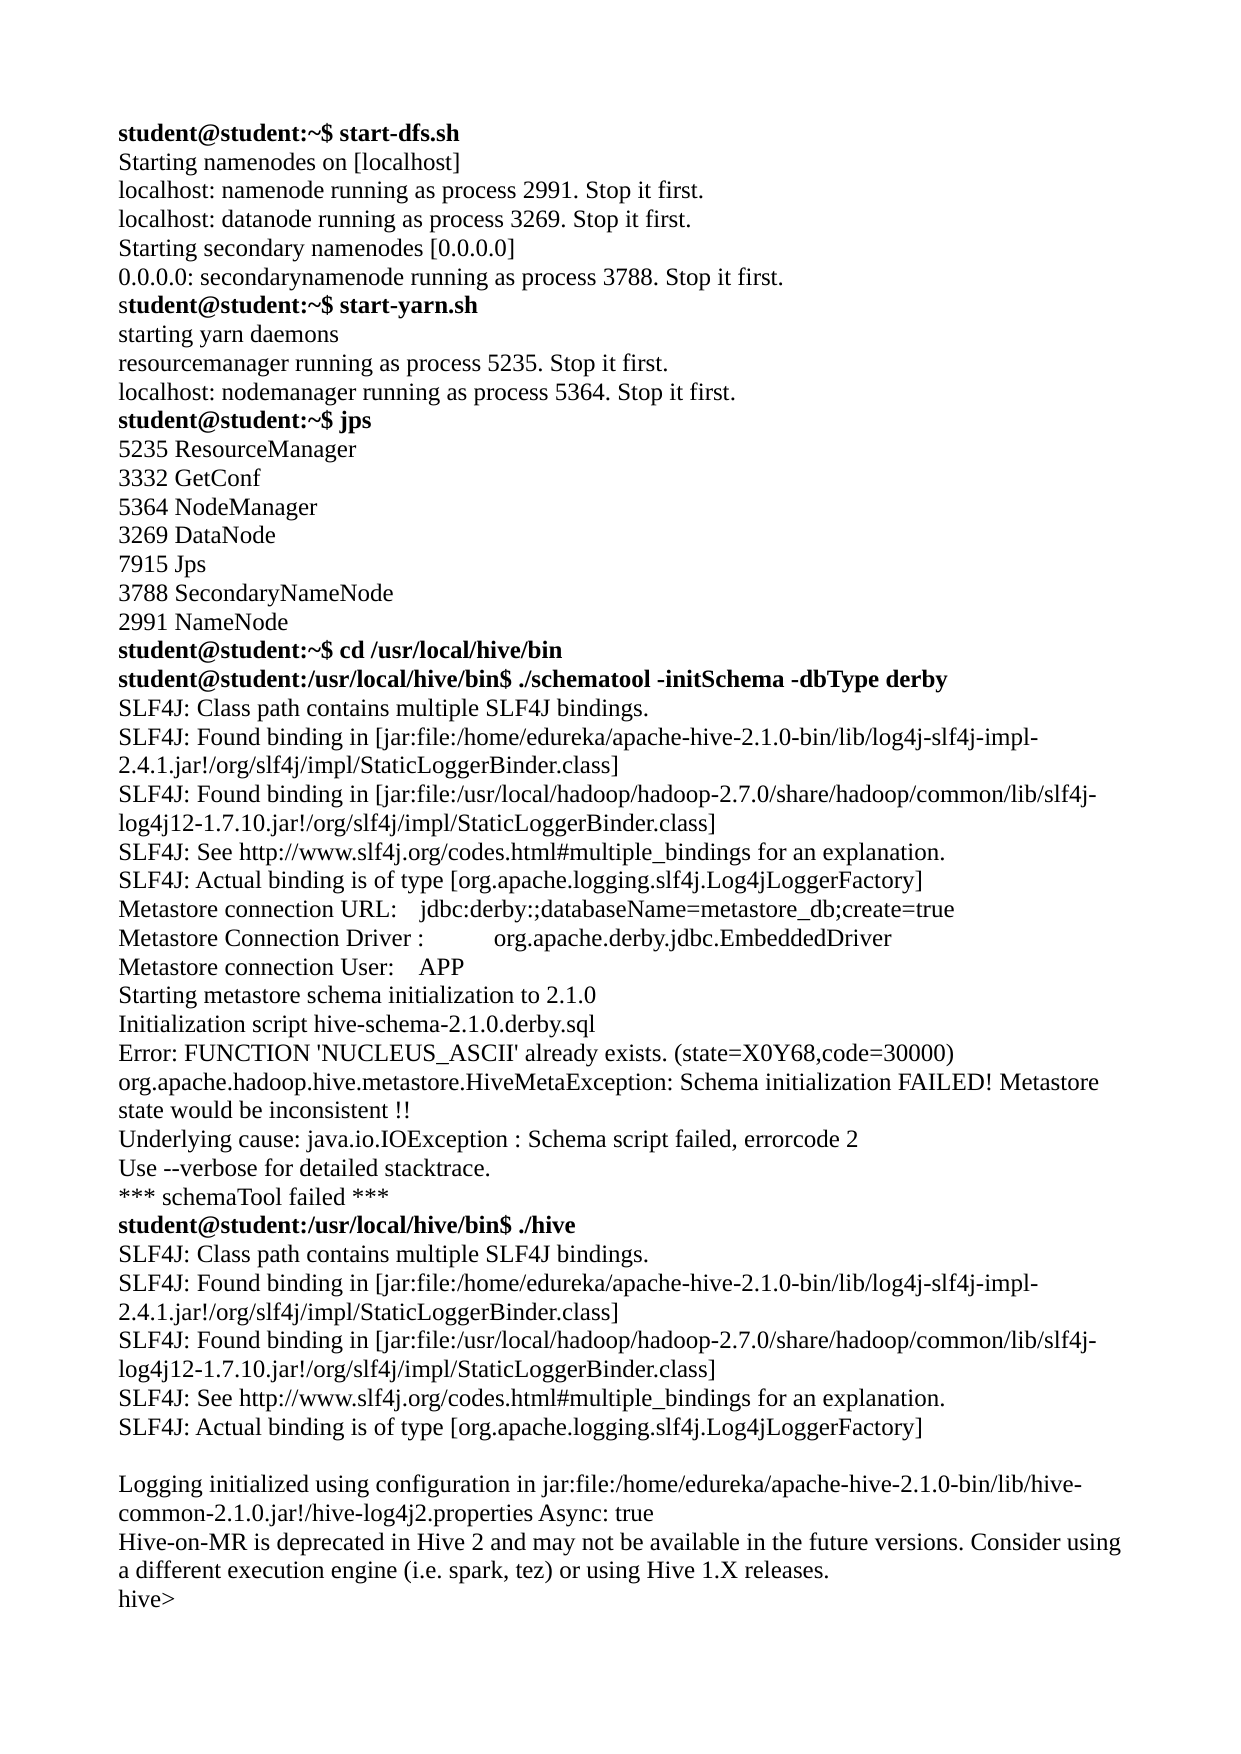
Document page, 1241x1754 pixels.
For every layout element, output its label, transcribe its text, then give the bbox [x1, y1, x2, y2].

text student@student:/usr/local/hive/bin$ ./schematool -initSchema -dbType derby [118, 664, 1122, 693]
text student@student:~$ cd /usr/local/hive/bin [118, 636, 1122, 664]
text Logging initialized using configuration in jar:file:/home/edureka/apache-hive-2.1.0-bin/lib/hive-common-2.1.0.jar!/hive-log4j2.properties Async: true [118, 1469, 1122, 1527]
text Metastore Connection Driver : org.apache.derby.jdbc.EmbeddedDriver [118, 923, 1122, 952]
text 7915 Jps [118, 549, 1122, 578]
text hive> [118, 1584, 1122, 1613]
text student@student:~$ jps [118, 406, 1122, 434]
text Starting metastore schema initialization to 2.1.0 [118, 981, 1122, 1009]
text starting yarn daemons [118, 319, 1122, 348]
text Hive-on-MR is deprecated in Hive 2 and may not be available in the future versions. Consider using a different execution engine (i.e. spark, tez) or using Hive 1.X releases. [118, 1527, 1122, 1584]
text Initialization script hive-schema-2.1.0.derby.sql [118, 1009, 1122, 1038]
text 3788 SecondaryNameNode [118, 578, 1122, 607]
text Starting namenodes on [localhost] [118, 147, 1122, 176]
text student@student:~$ start-yarn.sh [118, 291, 1122, 319]
text localhost: datanode running as process 3269. Stop it first. [118, 204, 1122, 233]
text Starting secondary namenodes [0.0.0.0] [118, 233, 1122, 262]
text SLF4J: See http://www.slf4j.org/codes.html#multiple_bindings for an explanation. [118, 837, 1122, 866]
text *** schemaTool failed *** [118, 1182, 1122, 1211]
text 0.0.0.0: secondarynamenode running as process 3788. Stop it first. [118, 262, 1122, 291]
text SLF4J: Actual binding is of type [org.apache.logging.slf4j.Log4jLoggerFactory] [118, 1412, 1122, 1441]
text 3269 DataNode [118, 521, 1122, 549]
text localhost: namenode running as process 2991. Stop it first. [118, 176, 1122, 204]
text SLF4J: Actual binding is of type [org.apache.logging.slf4j.Log4jLoggerFactory] [118, 866, 1122, 894]
text SLF4J: Found binding in [jar:file:/usr/local/hadoop/hadoop-2.7.0/share/hadoop/common/lib/slf4j-log4j12-1.7.10.jar!/org/slf4j/impl/StaticLoggerBinder.class] [118, 779, 1122, 837]
text Underlying cause: java.io.IOException : Schema script failed, errorcode 2 [118, 1124, 1122, 1153]
text org.apache.hadoop.hive.metastore.HiveMetaException: Schema initialization FAILED! Metastore state would be inconsistent !! [118, 1067, 1122, 1124]
text SLF4J: Found binding in [jar:file:/home/edureka/apache-hive-2.1.0-bin/lib/log4j-slf4j-impl-2.4.1.jar!/org/slf4j/impl/StaticLoggerBinder.class] [118, 722, 1122, 779]
text 3332 GetConf [118, 463, 1122, 492]
text student@student:/usr/local/hive/bin$ ./hive [118, 1211, 1122, 1239]
text 5364 NodeManager [118, 492, 1122, 521]
text localhost: nodemanager running as process 5364. Stop it first. [118, 377, 1122, 406]
text SLF4J: Found binding in [jar:file:/home/edureka/apache-hive-2.1.0-bin/lib/log4j-slf4j-impl-2.4.1.jar!/org/slf4j/impl/StaticLoggerBinder.class] [118, 1268, 1122, 1326]
text 5235 ResourceManager [118, 434, 1122, 463]
text SLF4J: See http://www.slf4j.org/codes.html#multiple_bindings for an explanation. [118, 1383, 1122, 1412]
text student@student:~$ start-dfs.sh [118, 118, 1122, 147]
text SLF4J: Class path contains multiple SLF4J bindings. [118, 1239, 1122, 1268]
text Use --verbose for detailed stacktrace. [118, 1153, 1122, 1182]
text resourcemanager running as process 5235. Stop it first. [118, 348, 1122, 377]
text Metastore connection User: APP [118, 952, 1122, 981]
text SLF4J: Class path contains multiple SLF4J bindings. [118, 693, 1122, 722]
text SLF4J: Found binding in [jar:file:/usr/local/hadoop/hadoop-2.7.0/share/hadoop/common/lib/slf4j-log4j12-1.7.10.jar!/org/slf4j/impl/StaticLoggerBinder.class] [118, 1326, 1122, 1383]
text Metastore connection URL: jdbc:derby:;databaseName=metastore_db;create=true [118, 894, 1122, 923]
text Error: FUNCTION 'NUCLEUS_ASCII' already exists. (state=X0Y68,code=30000) [118, 1038, 1122, 1067]
text 2991 NameNode [118, 607, 1122, 636]
